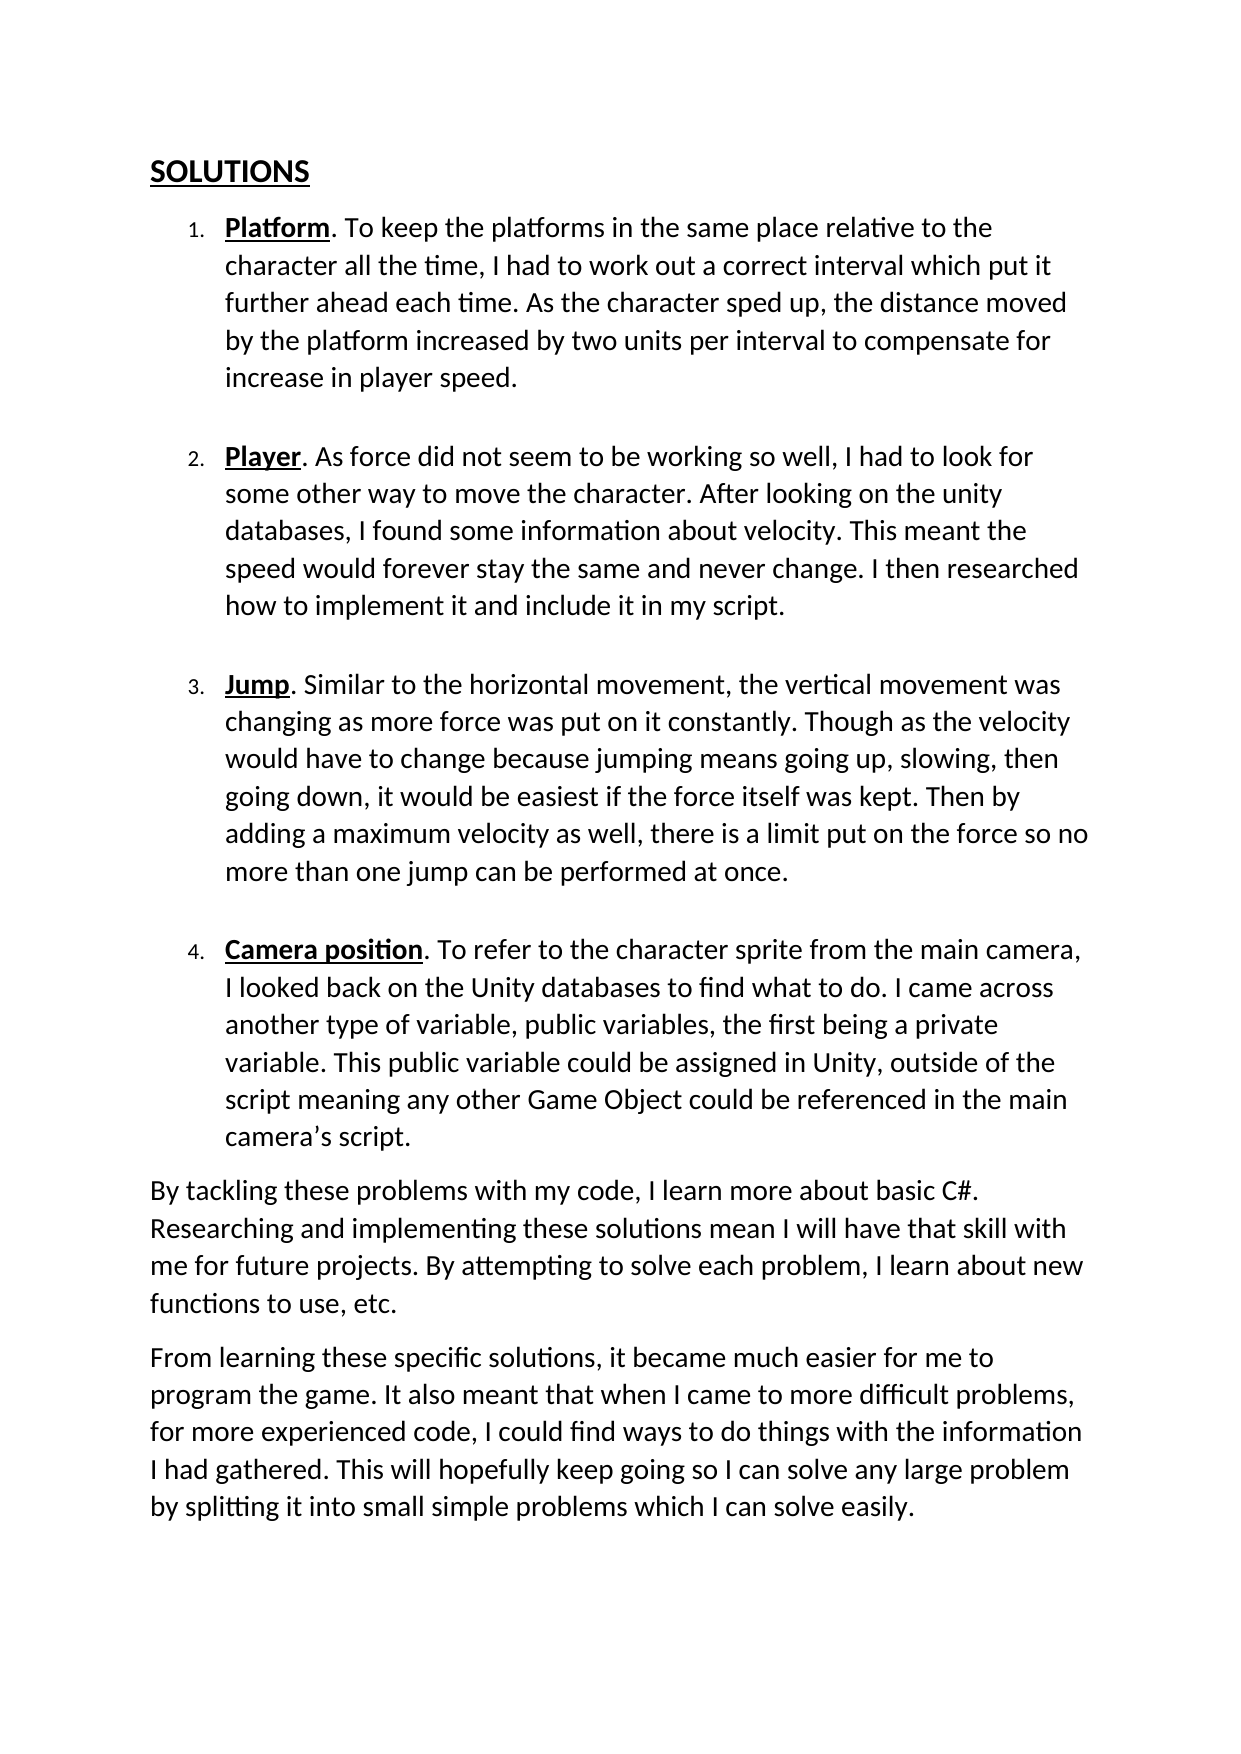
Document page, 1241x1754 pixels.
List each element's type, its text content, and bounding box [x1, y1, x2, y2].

text From learning these specific solutions, it became much easier for me to program the game. It also meant that when I came to more difficult problems, for more experienced code, I could find ways to do things with the information I had gathered. This will hopefully keep going so I can solve any large problem by splitting it into small simple problems which I can solve easily. [150, 1339, 1090, 1524]
list Player. As force did not seem to be working so well, I had to look for some other way to move the character. After looking on the unity databases, I found some information about velocity. This meant the speed would forever stay the same and never change. I then researched how to implement it and include it in my script. [187, 438, 1090, 623]
list Jump. Similar to the horizontal movement, the vertical movement was changing as more force was put on it constantly. Though as the velocity would have to change because jumping means going up, slowing, then going down, it would be easiest if the force itself was kept. Then by adding a maximum velocity as well, there is a limit put on the force so no more than one jump can be performed at once. [187, 666, 1090, 888]
list Camera position. To refer to the character sprite from the main camera, I looked back on the Unity databases to find what to do. I came across another type of variable, public variables, the first being a private variable. This public variable could be assigned in Unity, outside of the script meaning any other Game Object could be referenced in the main camera’s script. [187, 931, 1090, 1154]
list Platform. To keep the platforms in the same place relative to the character all the time, I had to work out a correct interval which put it further ahead each time. As the character sped up, the distance moved by the platform increased by two units per interval to compensate for increase in player speed. [187, 209, 1090, 394]
text By tackling these problems with my code, I learn more about basic C#. Researching and implementing these solutions mean I will have that skill with me for future projects. By attempting to solve each problem, I learn about new functions to use, etc. [150, 1172, 1090, 1320]
text SOLUTIONS [150, 150, 1090, 191]
